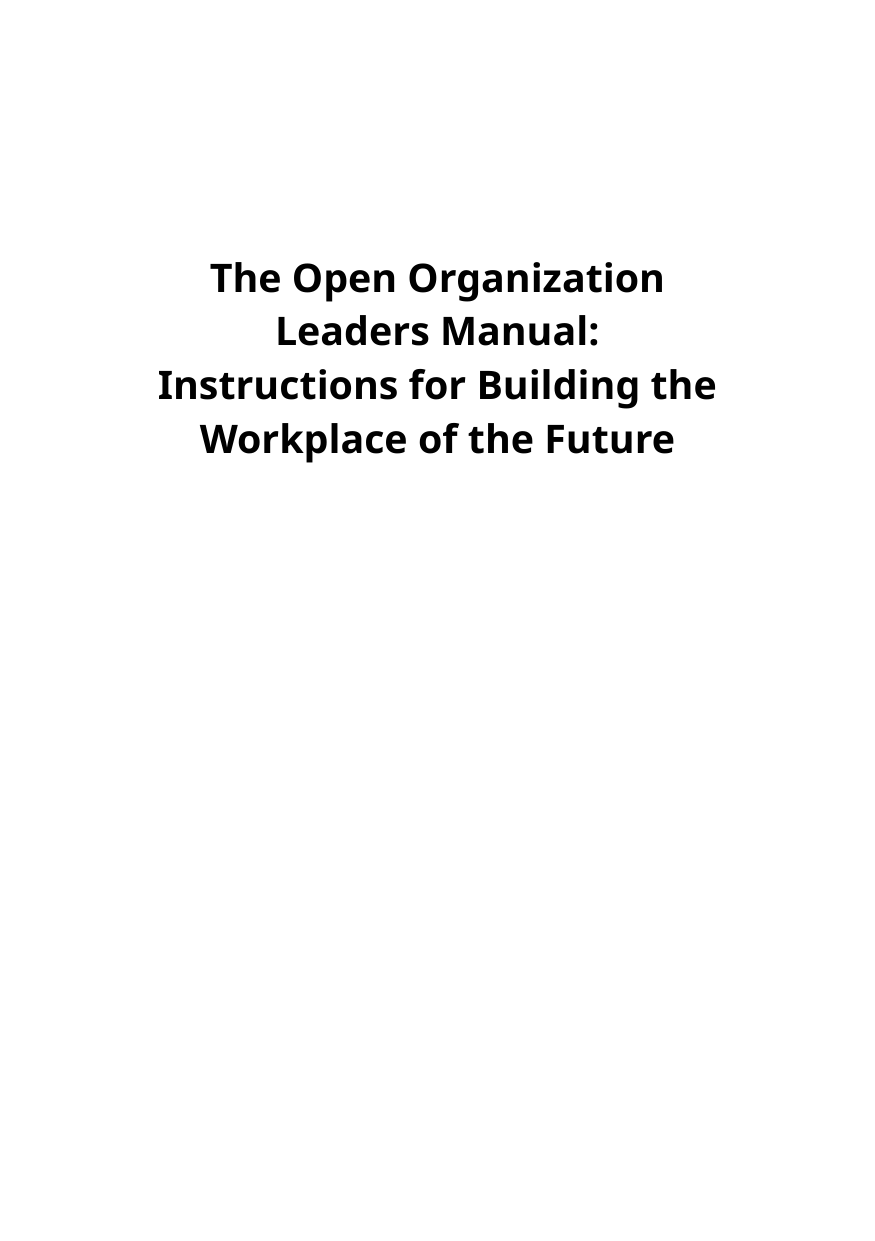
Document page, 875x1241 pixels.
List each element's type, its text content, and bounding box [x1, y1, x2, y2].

subtitle The Open Organization Leaders Manual: Instructions for Building the Workplace of the Future [127, 250, 747, 464]
